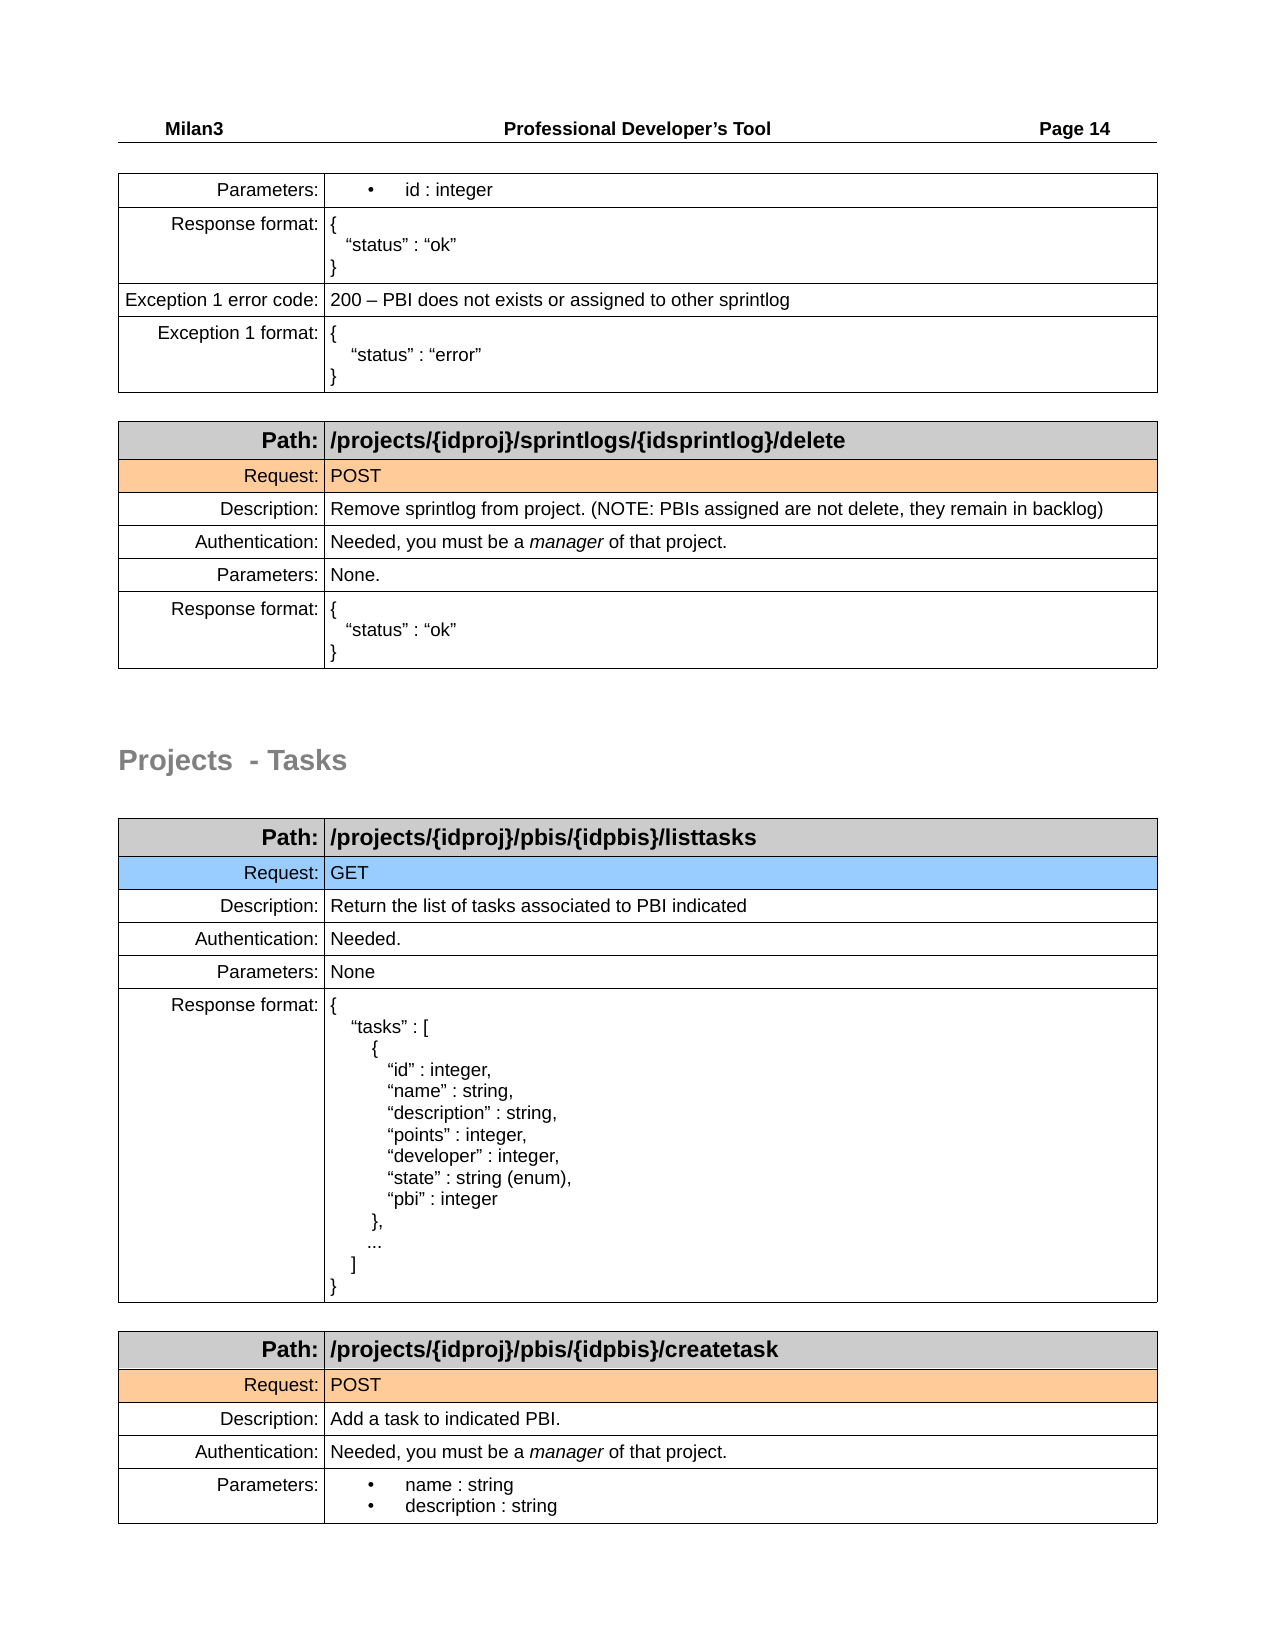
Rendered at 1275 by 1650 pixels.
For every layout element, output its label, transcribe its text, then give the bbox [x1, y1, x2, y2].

table_cell Description: [119, 493, 324, 525]
table_cell Parameters: [119, 956, 324, 988]
table_cell Description: [119, 1403, 324, 1435]
table_cell Description: [119, 890, 324, 922]
table_cell { “status” : “ok” } [325, 208, 1157, 283]
table_cell Needed. [325, 923, 1157, 955]
table_cell Response format: [119, 989, 324, 1302]
table_cell Parameters: [119, 174, 324, 207]
table_cell Request: [119, 460, 324, 492]
table_cell POST [325, 1370, 1157, 1402]
table_cell None. [325, 559, 1157, 591]
table_cell Exception 1 error code: [119, 284, 324, 316]
table_cell Return the list of tasks associated to PBI indicated [325, 890, 1157, 922]
table_cell { “tasks” : [ { “id” : integer, “name” : string, “description” : string, “points” : integer, “developer” : integer, “state” : string (enum), “pbi” : integer }, ... ] } [325, 989, 1157, 1302]
subtitle Projects - Tasks [118, 743, 1157, 777]
table_cell Parameters: [119, 1469, 324, 1523]
table_cell { “status” : “error” } [325, 317, 1157, 392]
table_cell Request: [119, 1370, 324, 1402]
table_cell { “status” : “ok” } [325, 592, 1157, 668]
table_cell name : string description : string points : integer developer : integer state : string (enum) pbi : integer [325, 1469, 1157, 1523]
table_header Path: [119, 819, 324, 856]
table_cell 200 – PBI does not exists or assigned to other sprintlog [325, 284, 1157, 316]
table_cell Exception 1 format: [119, 317, 324, 392]
table_cell Needed, you must be a manager of that project. [325, 526, 1157, 558]
table_header /projects/{idproj}/pbis/{idpbis}/listtasks [325, 819, 1157, 856]
table_header /projects/{idproj}/pbis/{idpbis}/createtask [325, 1332, 1157, 1368]
table_cell None [325, 956, 1157, 988]
table_cell Add a task to indicated PBI. [325, 1403, 1157, 1435]
table_cell POST [325, 460, 1157, 492]
table_cell Needed, you must be a manager of that project. [325, 1436, 1157, 1468]
table_cell GET [325, 857, 1157, 889]
table_cell Request: [119, 857, 324, 889]
table_cell Authentication: [119, 526, 324, 558]
table_cell Response format: [119, 592, 324, 668]
table_header Path: [119, 422, 324, 459]
table_cell Parameters: [119, 559, 324, 591]
table_header /projects/{idproj}/sprintlogs/{idsprintlog}/delete [325, 422, 1157, 459]
table_cell Remove sprintlog from project. (NOTE: PBIs assigned are not delete, they remain in backlog) [325, 493, 1157, 525]
table_cell Response format: [119, 208, 324, 283]
table_cell Authentication: [119, 1436, 324, 1468]
table_cell Authentication: [119, 923, 324, 955]
table_cell id : integer [325, 174, 1157, 207]
table_header Path: [119, 1332, 324, 1368]
